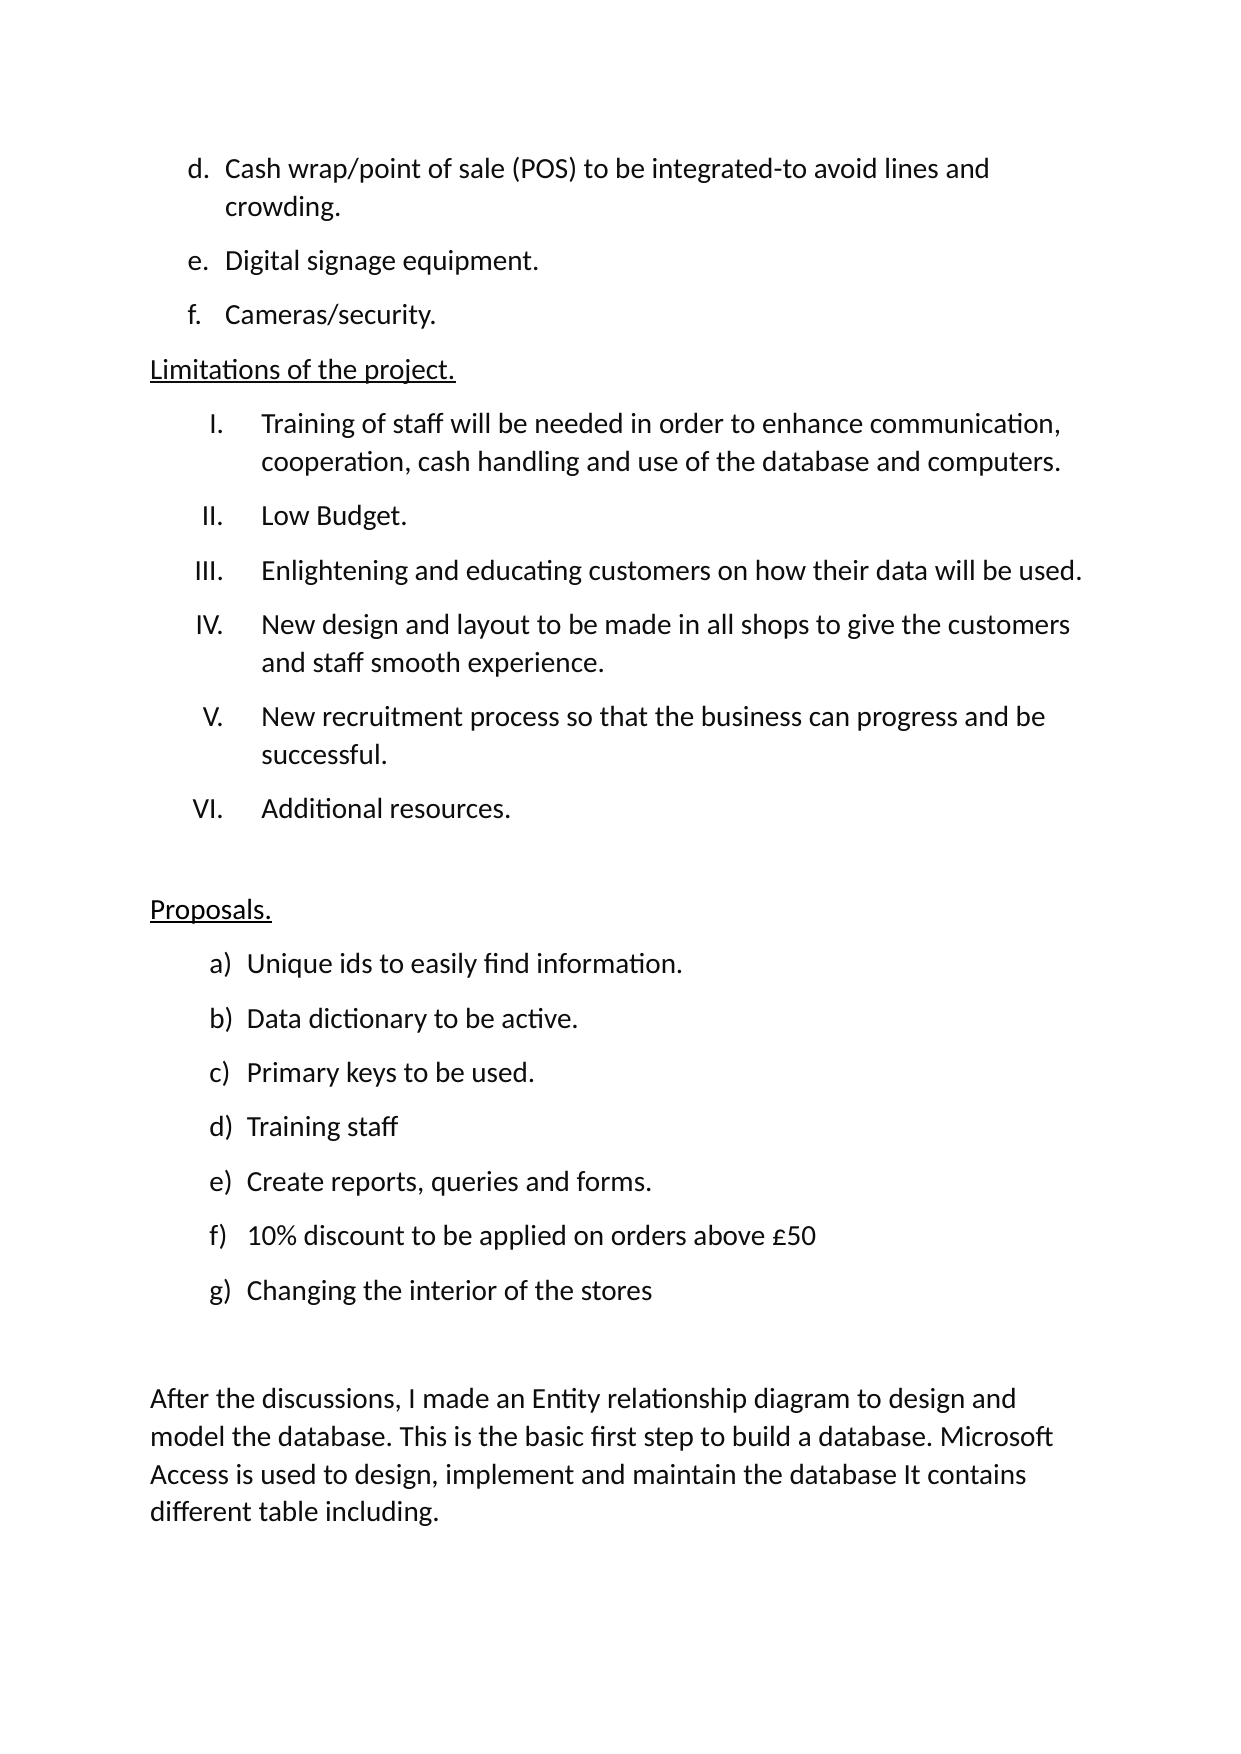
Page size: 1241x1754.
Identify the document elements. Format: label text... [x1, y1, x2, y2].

list Low Budget. [224, 497, 1090, 533]
list Digital signage equipment. [187, 242, 1090, 278]
list Unique ids to easily find information. [209, 945, 1090, 981]
text After the discussions, I made an Entity relationship diagram to design and model the database. This is the basic first step to build a database. Microsoft Access is used to design, implement and maintain the database It contains different table including. [150, 1380, 1090, 1529]
list Cash wrap/point of sale (POS) to be integrated-to avoid lines and crowding. [187, 150, 1090, 223]
text Limitations of the project. [150, 351, 1090, 386]
list Cameras/security. [187, 296, 1090, 332]
list Enlightening and educating customers on how their data will be used. [224, 552, 1090, 587]
list New design and layout to be made in all shops to give the customers and staff smooth experience. [224, 606, 1090, 679]
list Training staff [209, 1108, 1090, 1144]
list Primary keys to be used. [209, 1054, 1090, 1090]
list Create reports, queries and forms. [209, 1163, 1090, 1198]
text Proposals. [150, 891, 1090, 927]
list 10% discount to be applied on orders above £50 [209, 1217, 1090, 1253]
list Additional resources. [224, 790, 1090, 826]
list New recruitment process so that the business can progress and be successful. [224, 698, 1090, 771]
list Data dictionary to be active. [209, 1000, 1090, 1035]
list Changing the interior of the stores [209, 1272, 1090, 1307]
list Training of staff will be needed in order to enhance communication, cooperation, cash handling and use of the database and computers. [224, 405, 1090, 478]
